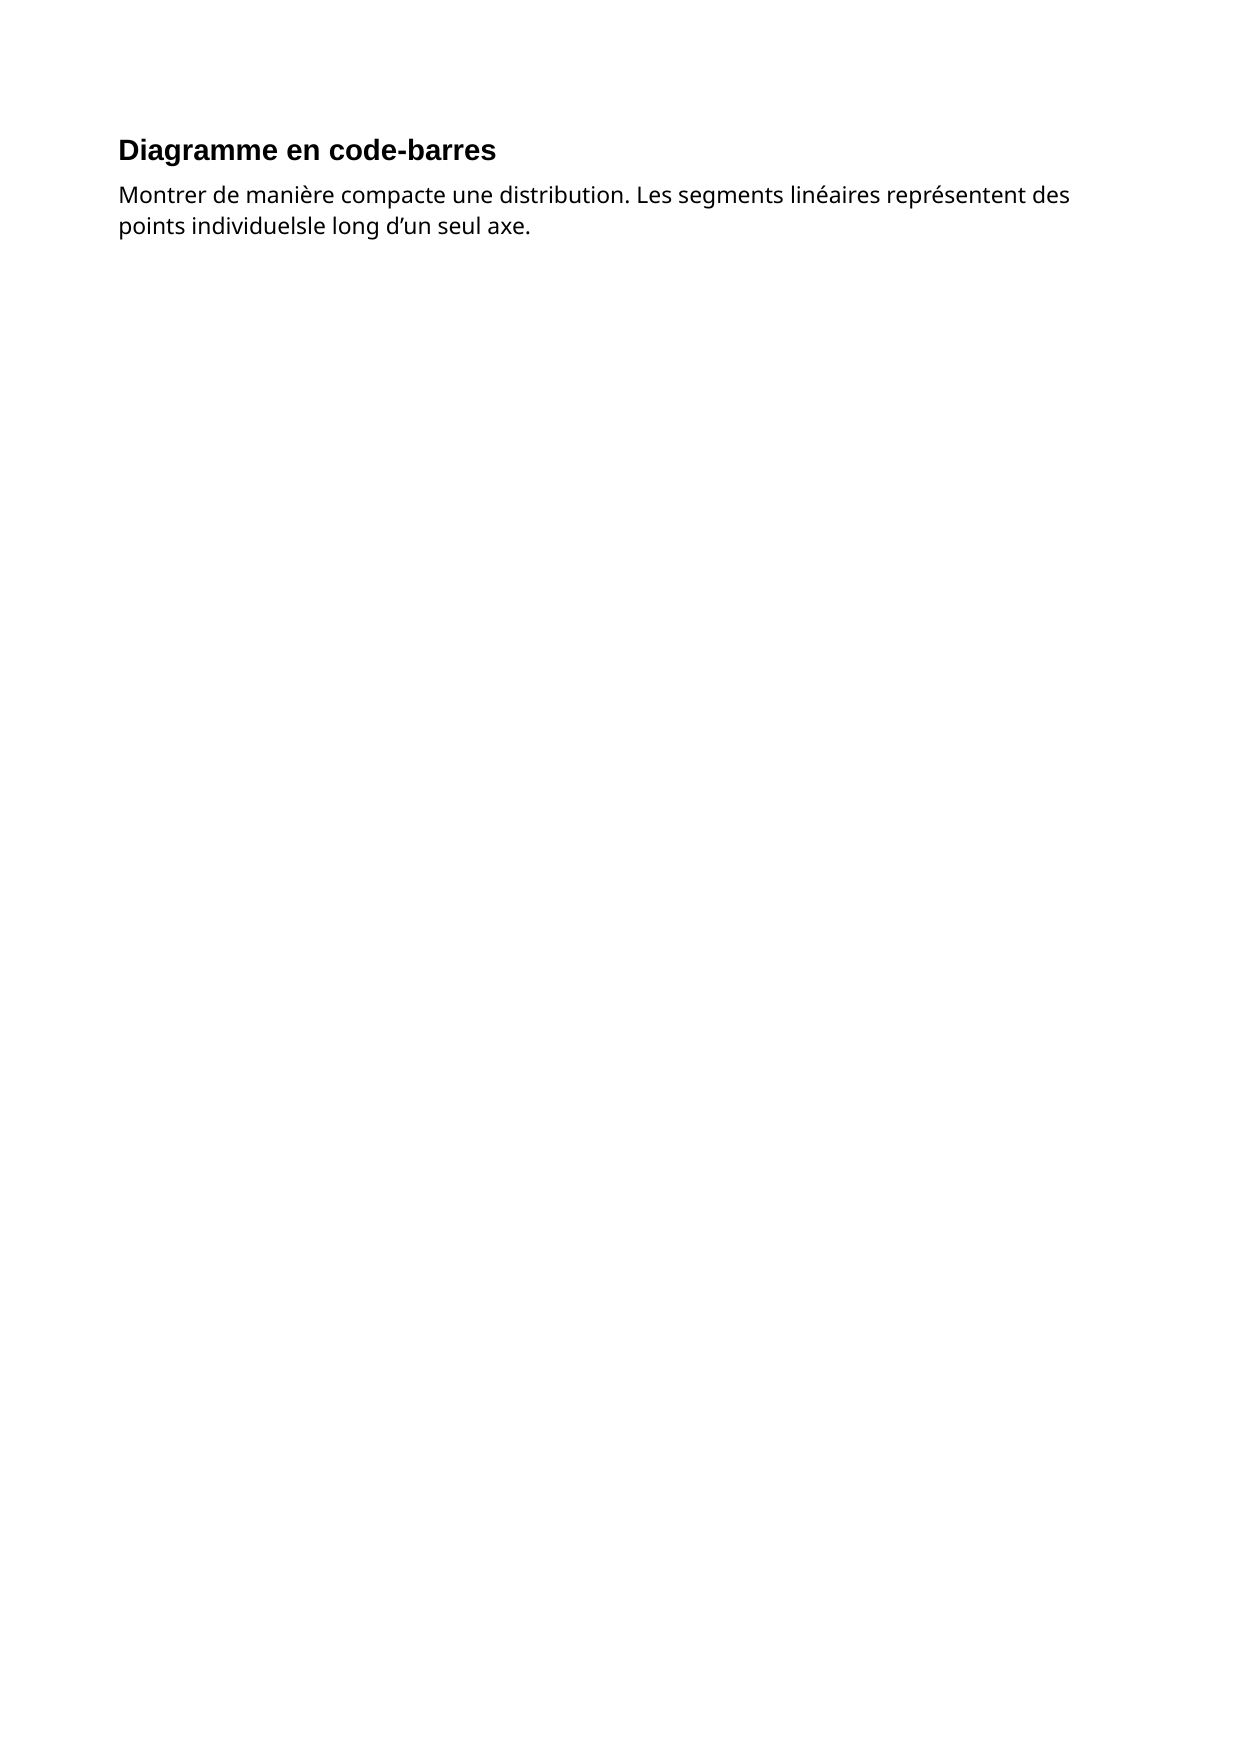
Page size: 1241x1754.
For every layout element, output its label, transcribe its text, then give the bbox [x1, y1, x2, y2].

subtitle Diagramme en code-barres [118, 133, 1122, 166]
text Montrer de manière compacte une distribution. Les segments linéaires représentent des points individuelsle long d’un seul axe. [118, 179, 1122, 241]
